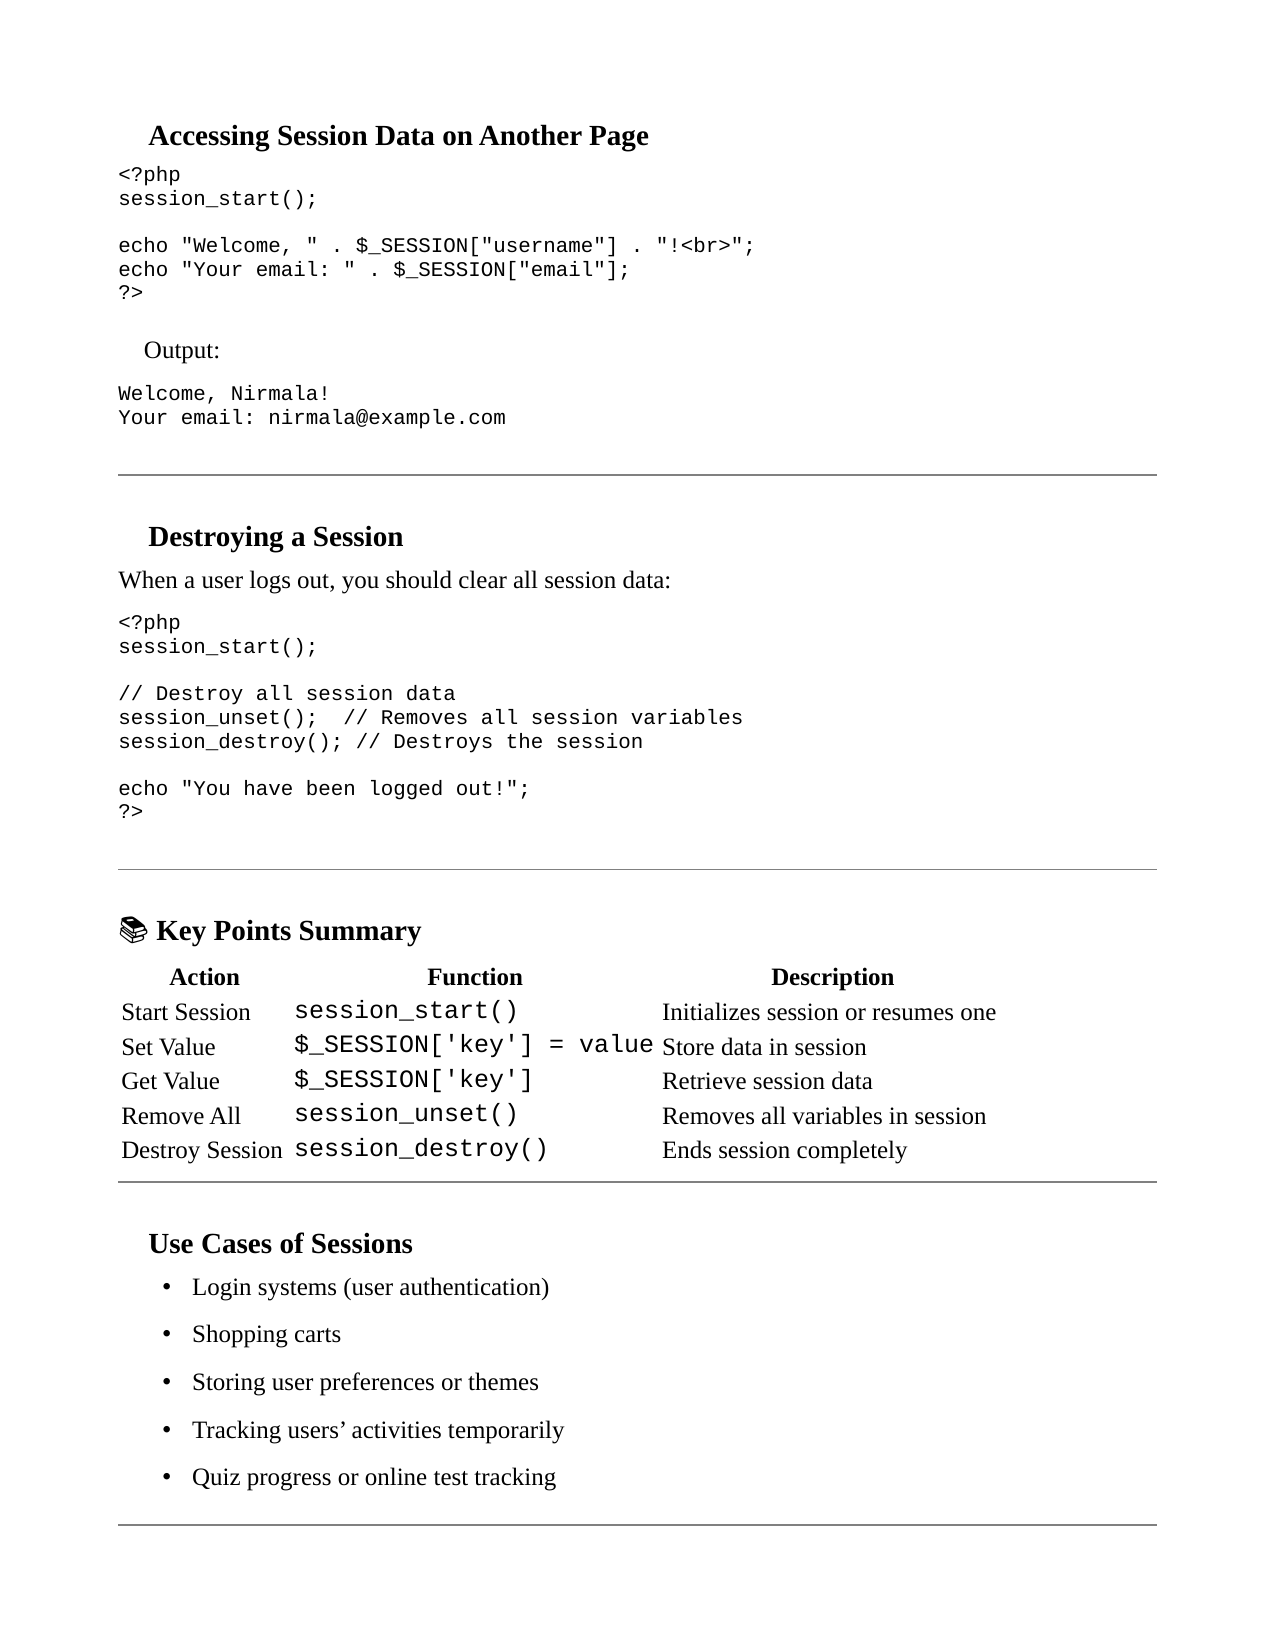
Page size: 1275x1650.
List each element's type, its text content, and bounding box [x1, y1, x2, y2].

list Quiz progress or online test tracking [162, 1462, 1157, 1491]
table_header Action [118, 960, 291, 994]
table_cell Removes all variables in session [659, 1098, 1007, 1132]
text session_start(); [118, 188, 1157, 211]
list Storing user preferences or themes [162, 1367, 1157, 1396]
text <?php [118, 164, 1157, 188]
text echo "Your email: " . $_SESSION["email"]; [118, 259, 1157, 282]
table_cell $_SESSION['key'] [291, 1063, 659, 1098]
table_header Function [291, 960, 659, 994]
table_cell Initializes session or resumes one [659, 994, 1007, 1029]
table_cell Retrieve session data [659, 1063, 1007, 1098]
text session_unset(); // Removes all session variables [118, 707, 1157, 731]
table_header Description [659, 960, 1007, 994]
text <?php [118, 612, 1157, 636]
text Your email: nirmala@example.com [118, 407, 1157, 430]
table_cell session_start() [291, 994, 659, 1029]
table_cell Store data in session [659, 1029, 1007, 1063]
table_cell Set Value [118, 1029, 291, 1063]
table_cell $_SESSION['key'] = value [291, 1029, 659, 1063]
table_cell Get Value [118, 1063, 291, 1098]
subtitle 🧭 Accessing Session Data on Another Page [118, 118, 1157, 152]
subtitle ❌ Destroying a Session [118, 519, 1157, 552]
table_cell Destroy Session [118, 1133, 291, 1167]
text session_destroy(); // Destroys the session [118, 731, 1157, 754]
table_cell session_destroy() [291, 1133, 659, 1167]
table_cell Remove All [118, 1098, 291, 1132]
text session_start(); [118, 636, 1157, 660]
text echo "You have been logged out!"; [118, 778, 1157, 802]
text echo "Welcome, " . $_SESSION["username"] . "!<br>"; [118, 235, 1157, 259]
text ?> [118, 802, 1157, 825]
subtitle 📚 Key Points Summary [118, 913, 1157, 947]
text When a user logs out, you should clear all session data: [118, 565, 1157, 593]
text // Destroy all session data [118, 683, 1157, 707]
list Login systems (user authentication) [162, 1272, 1157, 1301]
text ?> [118, 282, 1157, 306]
table_cell Start Session [118, 994, 291, 1029]
list Tracking users’ activities temporarily [162, 1415, 1157, 1443]
text ✅ Output: [118, 336, 1157, 364]
subtitle 🧠 Use Cases of Sessions [118, 1226, 1157, 1259]
table_cell Ends session completely [659, 1133, 1007, 1167]
table_cell session_unset() [291, 1098, 659, 1132]
list Shopping carts 🛒 [162, 1319, 1157, 1348]
text Welcome, Nirmala! [118, 383, 1157, 407]
